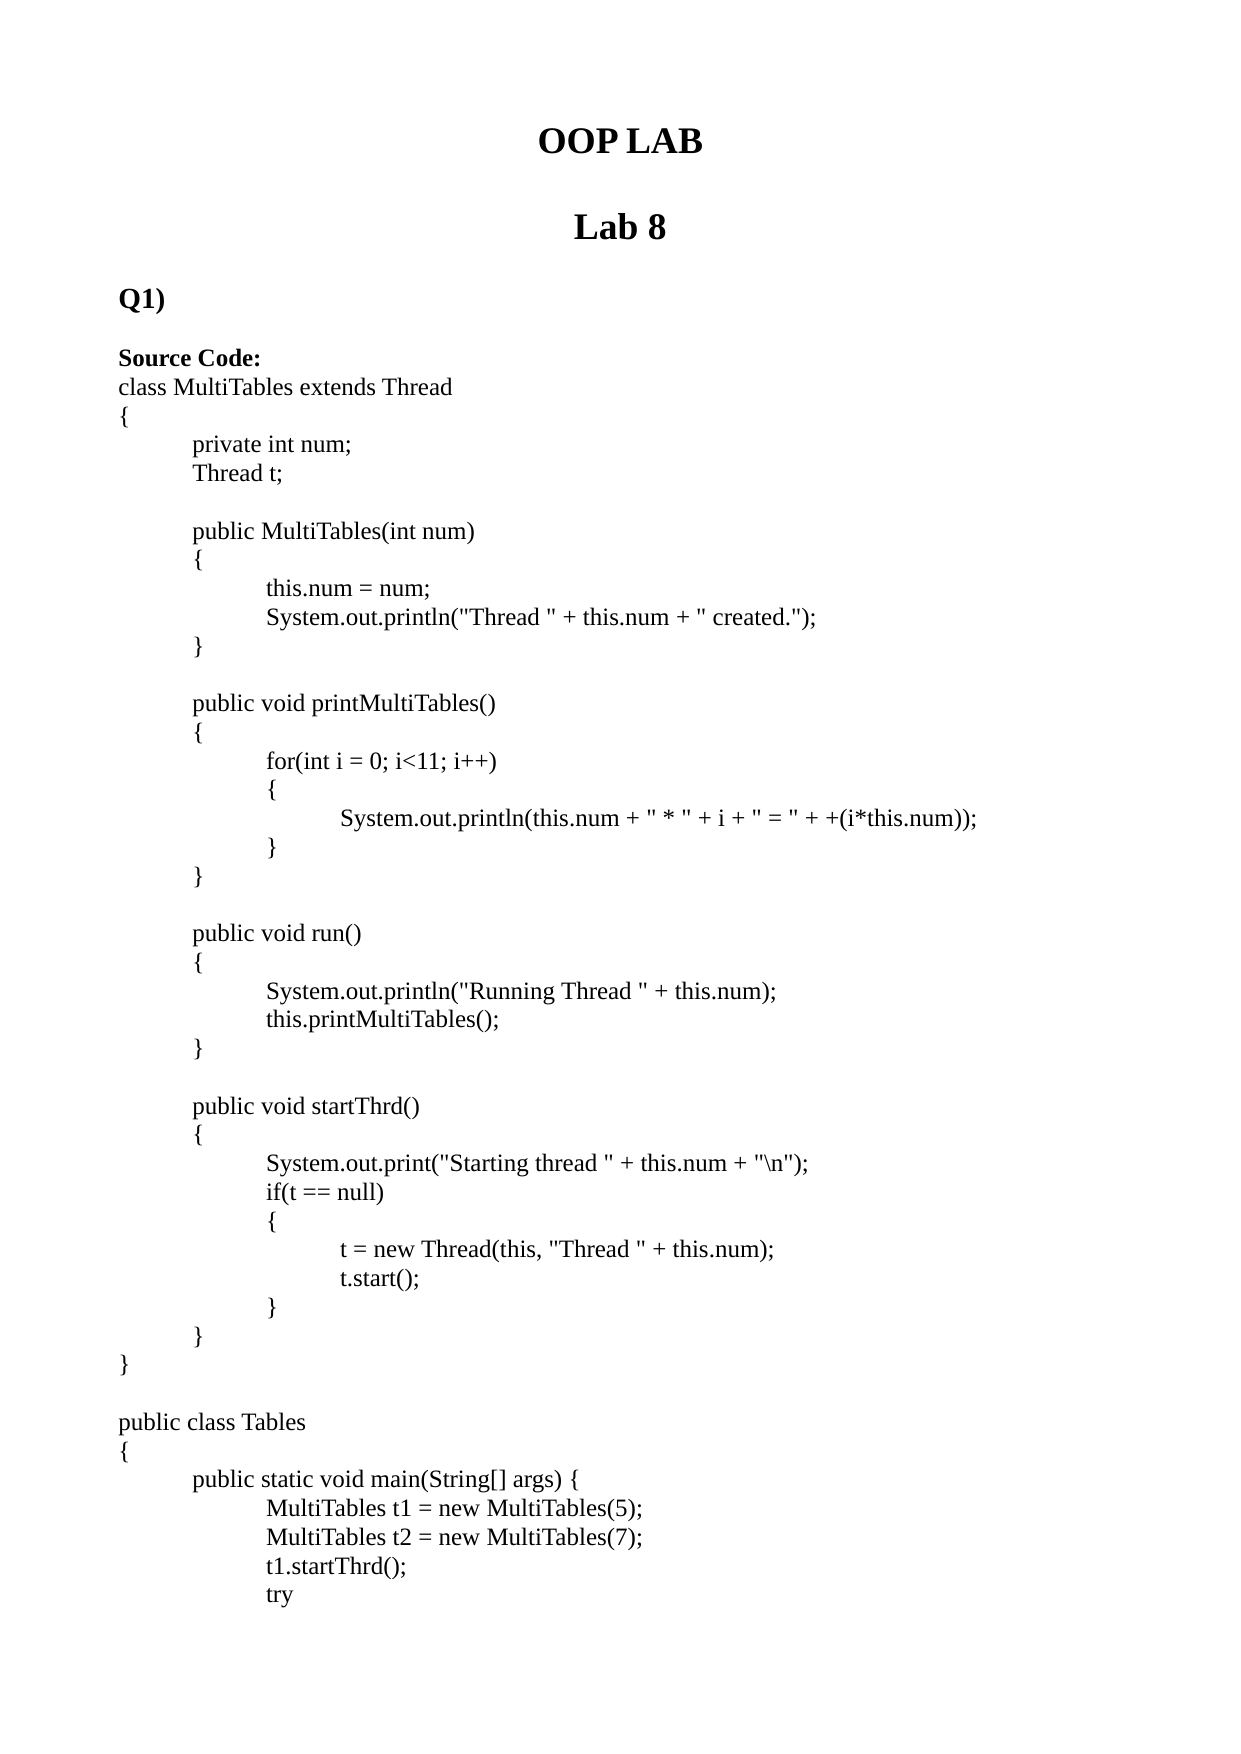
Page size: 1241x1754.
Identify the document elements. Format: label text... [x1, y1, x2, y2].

text t.start(); [118, 1263, 1122, 1292]
text for(int i = 0; i<11; i++) [118, 746, 1122, 774]
text } [118, 1349, 1122, 1378]
text MultiTables t1 = new MultiTables(5); [118, 1493, 1122, 1522]
text t1.startThrd(); [118, 1551, 1122, 1579]
text { [118, 1206, 1122, 1234]
text { [118, 1119, 1122, 1148]
text { [118, 1436, 1122, 1464]
text public MultiTables(int num) [118, 516, 1122, 544]
text System.out.println("Running Thread " + this.num); [118, 976, 1122, 1004]
text MultiTables t2 = new MultiTables(7); [118, 1522, 1122, 1551]
text Source Code: [118, 343, 1122, 372]
text } [118, 832, 1122, 861]
text public void printMultiTables() [118, 688, 1122, 717]
text System.out.print("Starting thread " + this.num + "\n"); [118, 1148, 1122, 1177]
text { [118, 717, 1122, 746]
text Thread t; [118, 458, 1122, 487]
text Lab 8 [118, 204, 1122, 247]
text System.out.println(this.num + " * " + i + " = " + +(i*this.num)); [118, 803, 1122, 832]
text private int num; [118, 429, 1122, 458]
text } [118, 1292, 1122, 1321]
text if(t == null) [118, 1177, 1122, 1206]
text t = new Thread(this, "Thread " + this.num); [118, 1234, 1122, 1263]
text public void startThrd() [118, 1091, 1122, 1119]
text OOP LAB [118, 118, 1122, 161]
text this.num = num; [118, 573, 1122, 602]
text } [118, 631, 1122, 659]
text { [118, 401, 1122, 429]
text this.printMultiTables(); [118, 1004, 1122, 1033]
text System.out.println("Thread " + this.num + " created."); [118, 602, 1122, 631]
text public class Tables [118, 1407, 1122, 1436]
text class MultiTables extends Thread [118, 372, 1122, 401]
text public static void main(String[] args) { [118, 1464, 1122, 1493]
text { [118, 774, 1122, 803]
text } [118, 861, 1122, 889]
text public void run() [118, 918, 1122, 947]
text Q1) [118, 281, 1122, 314]
text { [118, 947, 1122, 976]
text try [118, 1579, 1122, 1608]
text } [118, 1033, 1122, 1062]
text { [118, 544, 1122, 573]
text } [118, 1321, 1122, 1349]
